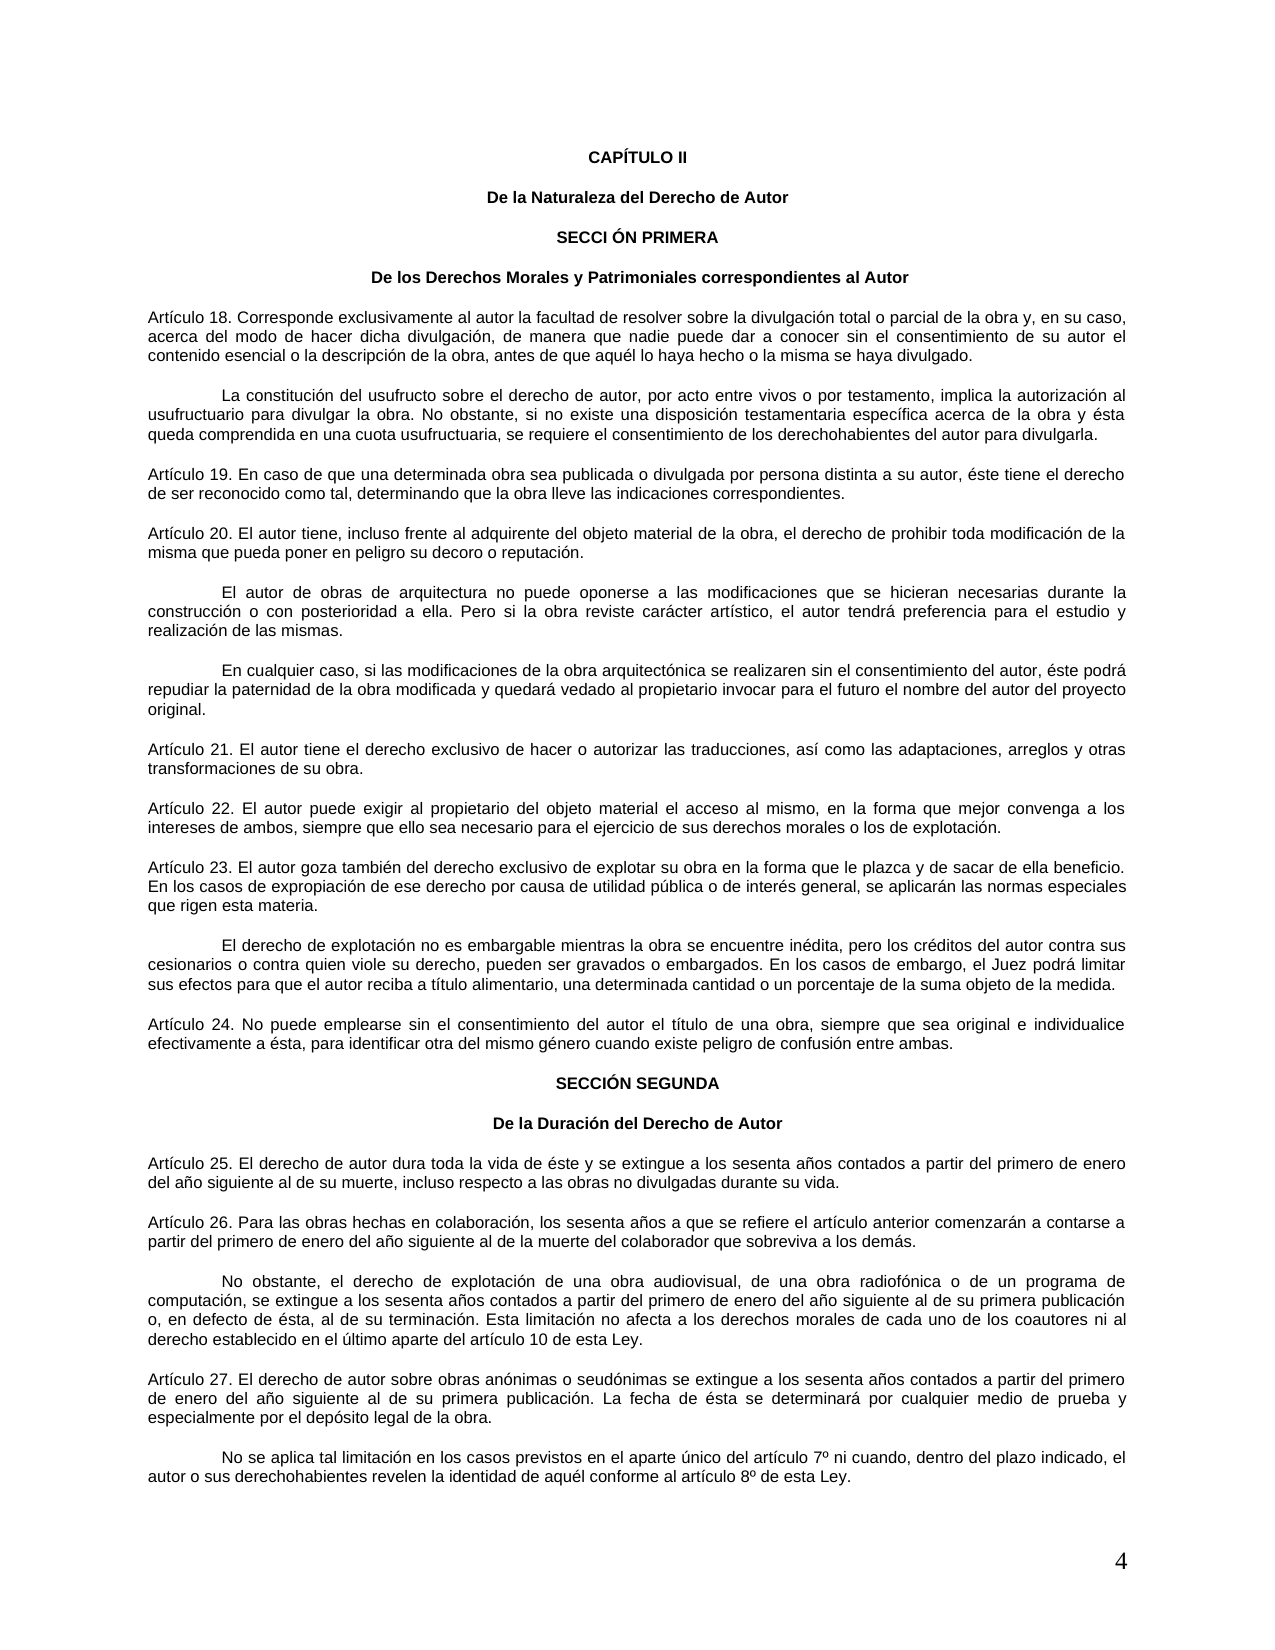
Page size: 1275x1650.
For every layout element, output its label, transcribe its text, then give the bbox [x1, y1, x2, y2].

text Artículo 27. El derecho de autor sobre obras anónimas o seudónimas se extingue a los sesenta años contados a partir del primero de enero del año siguiente al de su primera publicación. La fecha de ésta se determinará por cualquier medio de prueba y especialmente por el depósito legal de la obra. [148, 1369, 1127, 1427]
text Artículo 25. El derecho de autor dura toda la vida de éste y se extingue a los sesenta años contados a partir del primero de enero del año siguiente al de su muerte, incluso respecto a las obras no divulgadas durante su vida. [148, 1153, 1127, 1192]
text La constitución del usufructo sobre el derecho de autor, por acto entre vivos o por testamento, implica la autorización al usufructuario para divulgar la obra. No obstante, si no existe una disposición testamentaria específica acerca de la obra y ésta queda comprendida en una cuota usufructuaria, se requiere el consentimiento de los derechohabientes del autor para divulgarla. [148, 386, 1127, 443]
text Artículo 23. El autor goza también del derecho exclusivo de explotar su obra en la forma que le plazca y de sacar de ella beneficio. En los casos de expropiación de ese derecho por causa de utilidad pública o de interés general, se aplicarán las normas especiales que rigen esta materia. [148, 858, 1127, 915]
text Artículo 19. En caso de que una determinada obra sea publicada o divulgada por persona distinta a su autor, éste tiene el derecho de ser reconocido como tal, determinando que la obra lleve las indicaciones correspondientes. [148, 464, 1127, 503]
text Artículo 22. El autor puede exigir al propietario del objeto material el acceso al mismo, en la forma que mejor convenga a los intereses de ambos, siempre que ello sea necesario para el ejercicio de sus derechos morales o los de explotación. [148, 798, 1127, 837]
text Artículo 24. No puede emplearse sin el consentimiento del autor el título de una obra, siempre que sea original e individualice efectivamente a ésta, para identificar otra del mismo género cuando existe peligro de confusión entre ambas. [148, 1014, 1127, 1053]
text No se aplica tal limitación en los casos previstos en el aparte único del artículo 7º ni cuando, dentro del plazo indicado, el autor o sus derechohabientes revelen la identidad de aquél conforme al artículo 8º de esta Ley. [148, 1448, 1127, 1486]
text En cualquier caso, si las modificaciones de la obra arquitectónica se realizaren sin el consentimiento del autor, éste podrá repudiar la paternidad de la obra modificada y quedará vedado al propietario invocar para el futuro el nombre del autor del proyecto original. [148, 661, 1127, 718]
text De la Duración del Derecho de Autor [148, 1113, 1127, 1133]
text El autor de obras de arquitectura no puede oponerse a las modificaciones que se hicieran necesarias durante la construcción o con posterioridad a ella. Pero si la obra reviste carácter artístico, el autor tendrá preferencia para el estudio y realización de las mismas. [148, 583, 1127, 640]
text SECCIÓN SEGUNDA [148, 1073, 1127, 1093]
text No obstante, el derecho de explotación de una obra audiovisual, de una obra radiofónica o de un programa de computación, se extingue a los sesenta años contados a partir del primero de enero del año siguiente al de su primera publicación o, en defecto de ésta, al de su terminación. Esta limitación no afecta a los derechos morales de cada uno de los coautores ni al derecho establecido en el último aparte del artículo 10 de esta Ley. [148, 1272, 1127, 1348]
text SECCI ÓN PRIMERA [148, 228, 1127, 247]
text Artículo 21. El autor tiene el derecho exclusivo de hacer o autorizar las traducciones, así como las adaptaciones, arreglos y otras transformaciones de su obra. [148, 739, 1127, 778]
text De los Derechos Morales y Patrimoniales correspondientes al Autor [148, 268, 1127, 287]
text De la Naturaleza del Derecho de Autor [148, 188, 1127, 207]
text Artículo 26. Para las obras hechas en colaboración, los sesenta años a que se refiere el artículo anterior comenzarán a contarse a partir del primero de enero del año siguiente al de la muerte del colaborador que sobreviva a los demás. [148, 1213, 1127, 1251]
text El derecho de explotación no es embargable mientras la obra se encuentre inédita, pero los créditos del autor contra sus cesionarios o contra quien viole su derecho, pueden ser gravados o embargados. En los casos de embargo, el Juez podrá limitar sus efectos para que el autor reciba a título alimentario, una determinada cantidad o un porcentaje de la suma objeto de la medida. [148, 936, 1127, 993]
text Artículo 20. El autor tiene, incluso frente al adquirente del objeto material de la obra, el derecho de prohibir toda modificación de la misma que pueda poner en peligro su decoro o reputación. [148, 523, 1127, 562]
text Artículo 18. Corresponde exclusivamente al autor la facultad de resolver sobre la divulgación total o parcial de la obra y, en su caso, acerca del modo de hacer dicha divulgación, de manera que nadie puede dar a conocer sin el consentimiento de su autor el contenido esencial o la descripción de la obra, antes de que aquél lo haya hecho o la misma se haya divulgado. [148, 308, 1127, 365]
text CAPÍTULO II [148, 148, 1127, 167]
